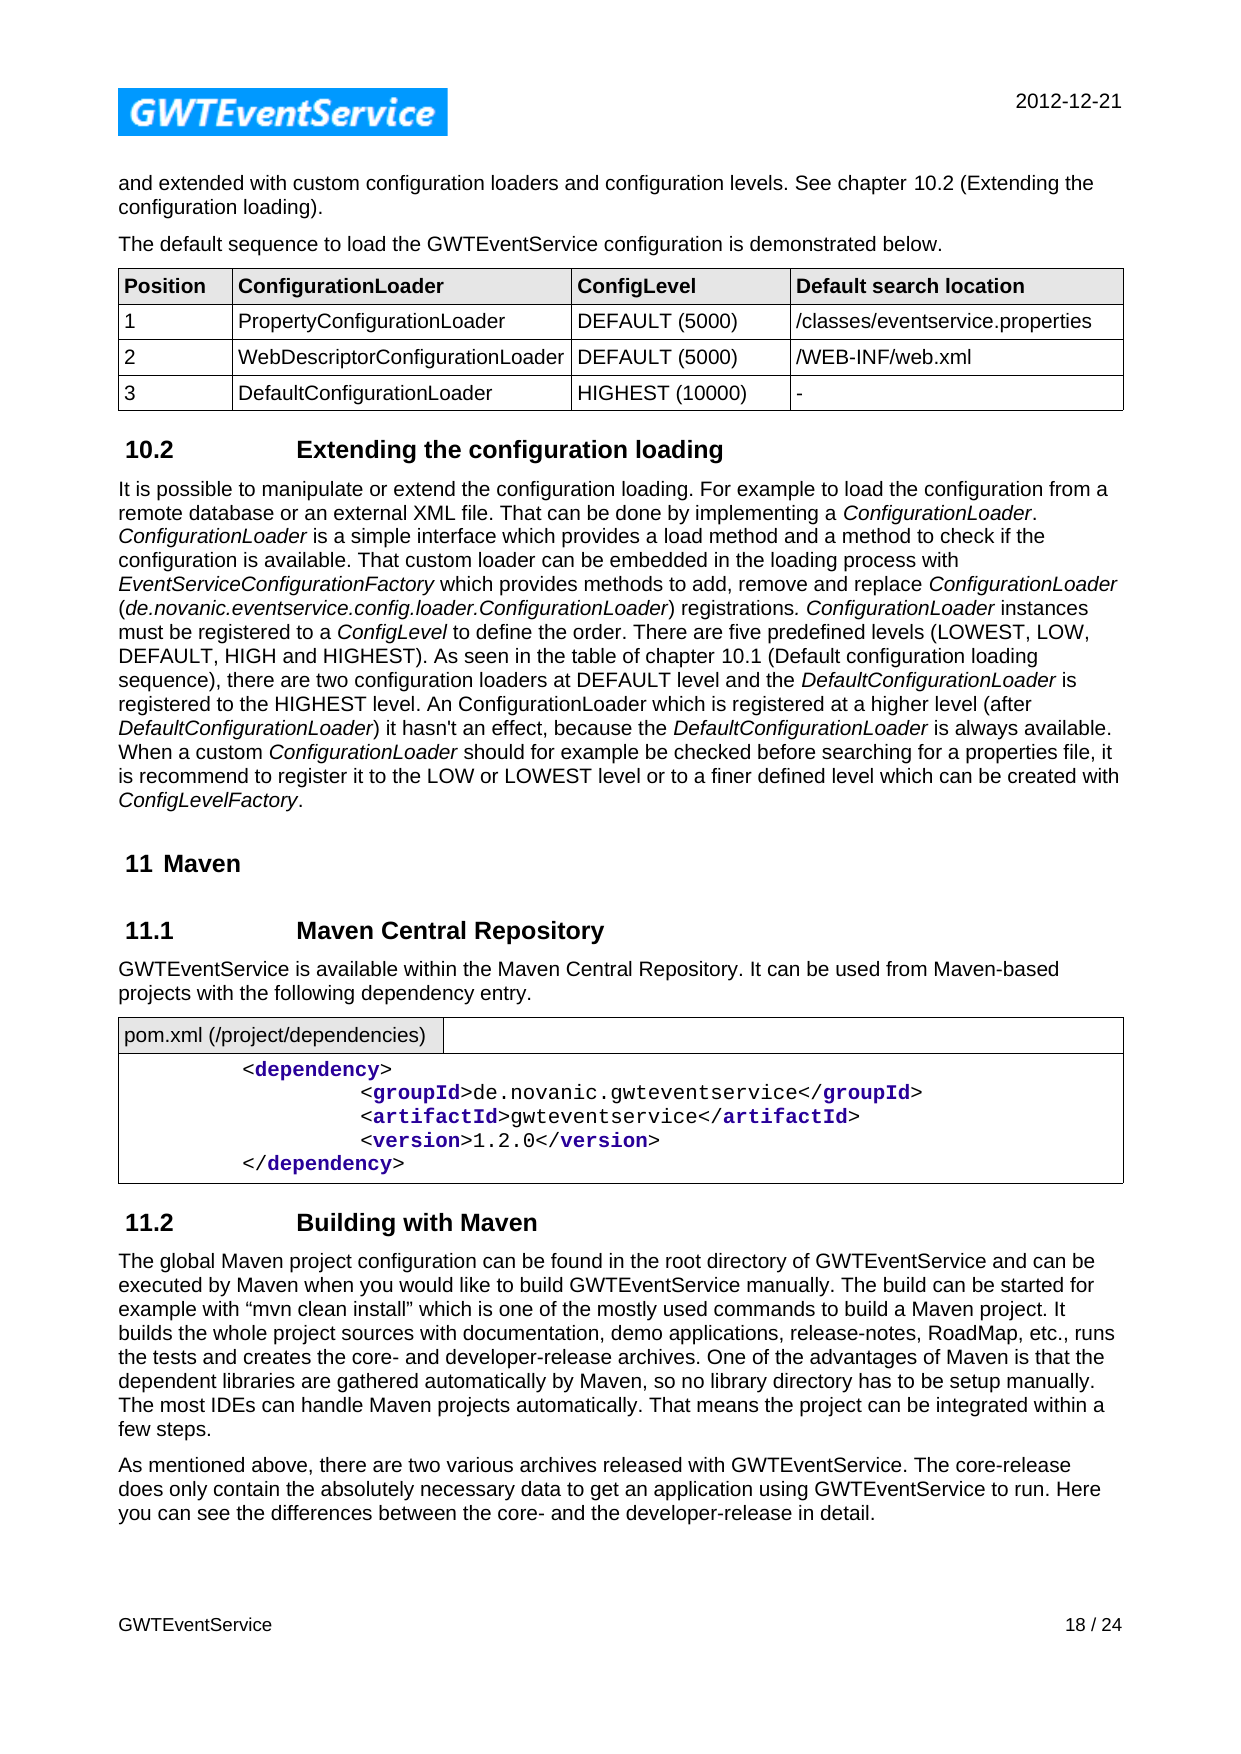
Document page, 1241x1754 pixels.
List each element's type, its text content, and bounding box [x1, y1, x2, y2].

table_cell PropertyConfigurationLoader [233, 305, 571, 339]
table_cell 3 [119, 376, 232, 410]
text As mentioned above, there are two various archives released with GWTEventService. The core-release does only contain the absolutely necessary data to get an application using GWTEventService to run. Here you can see the differences between the core- and the developer-release in detail. [118, 1453, 1122, 1525]
table_header Position [119, 269, 232, 304]
table_cell <dependency> <groupId>de.novanic.gwteventservice</groupId> <artifactId>gwteventservice</artifactId> <version>1.2.0</version> </dependency> [119, 1054, 1123, 1183]
subtitle Maven Central Repository [118, 916, 1122, 944]
table_cell WebDescriptorConfigurationLoader [233, 340, 571, 375]
table_header Default search location [791, 269, 1123, 304]
table_header pom.xml (/project/dependencies) [119, 1018, 443, 1053]
table_cell DefaultConfigurationLoader [233, 376, 571, 410]
table_header ConfigurationLoader [233, 269, 571, 304]
table_cell HIGHEST (10000) [572, 376, 790, 410]
table_cell /classes/eventservice.properties [791, 305, 1123, 339]
subtitle Extending the configuration loading [118, 435, 1122, 464]
table_header ConfigLevel [572, 269, 790, 304]
table_cell - [791, 376, 1123, 410]
text The default sequence to load the GWTEventService configuration is demonstrated below. [118, 232, 1122, 256]
table_cell DEFAULT (5000) [572, 340, 790, 375]
table_cell DEFAULT (5000) [572, 305, 790, 339]
subtitle Building with Maven [118, 1208, 1122, 1236]
text and extended with custom configuration loaders and configuration levels. See chapter 10.2 (Extending the configuration loading). [118, 171, 1122, 219]
picture [118, 88, 448, 136]
subtitle Maven [118, 849, 1122, 878]
table_cell /WEB-INF/web.xml [791, 340, 1123, 375]
text GWTEventService is available within the Maven Central Repository. It can be used from Maven-based projects with the following dependency entry. [118, 957, 1122, 1005]
text The global Maven project configuration can be found in the root directory of GWTEventService and can be executed by Maven when you would like to build GWTEventService manually. The build can be started for example with “mvn clean install” which is one of the mostly used commands to build a Maven project. It builds the whole project sources with documentation, demo applications, release-notes, RoadMap, etc., runs the tests and creates the core- and developer-release archives. One of the advantages of Maven is that the dependent libraries are gathered automatically by Maven, so no library directory has to be setup manually. The most IDEs can handle Maven projects automatically. That means the project can be integrated within a few steps. [118, 1249, 1122, 1441]
table_cell 1 [119, 305, 232, 339]
table_cell 2 [119, 340, 232, 375]
text It is possible to manipulate or extend the configuration loading. For example to load the configuration from a remote database or an external XML file. That can be done by implementing a ConfigurationLoader. ConfigurationLoader is a simple interface which provides a load method and a method to check if the configuration is available. That custom loader can be embedded in the loading process with EventServiceConfigurationFactory which provides methods to add, remove and replace ConfigurationLoader (de.novanic.eventservice.config.loader.ConfigurationLoader) registrations. ConfigurationLoader instances must be registered to a ConfigLevel to define the order. There are five predefined levels (LOWEST, LOW, DEFAULT, HIGH and HIGHEST). As seen in the table of chapter 10.1 (Default configuration loading sequence), there are two configuration loaders at DEFAULT level and the DefaultConfigurationLoader is registered to the HIGHEST level. An ConfigurationLoader which is registered at a higher level (after DefaultConfigurationLoader) it hasn't an effect, because the DefaultConfigurationLoader is always available. When a custom ConfigurationLoader should for example be checked before searching for a properties file, it is recommend to register it to the LOW or LOWEST level or to a finer defined level which can be created with ConfigLevelFactory. [118, 476, 1122, 812]
table_header [444, 1018, 1123, 1053]
